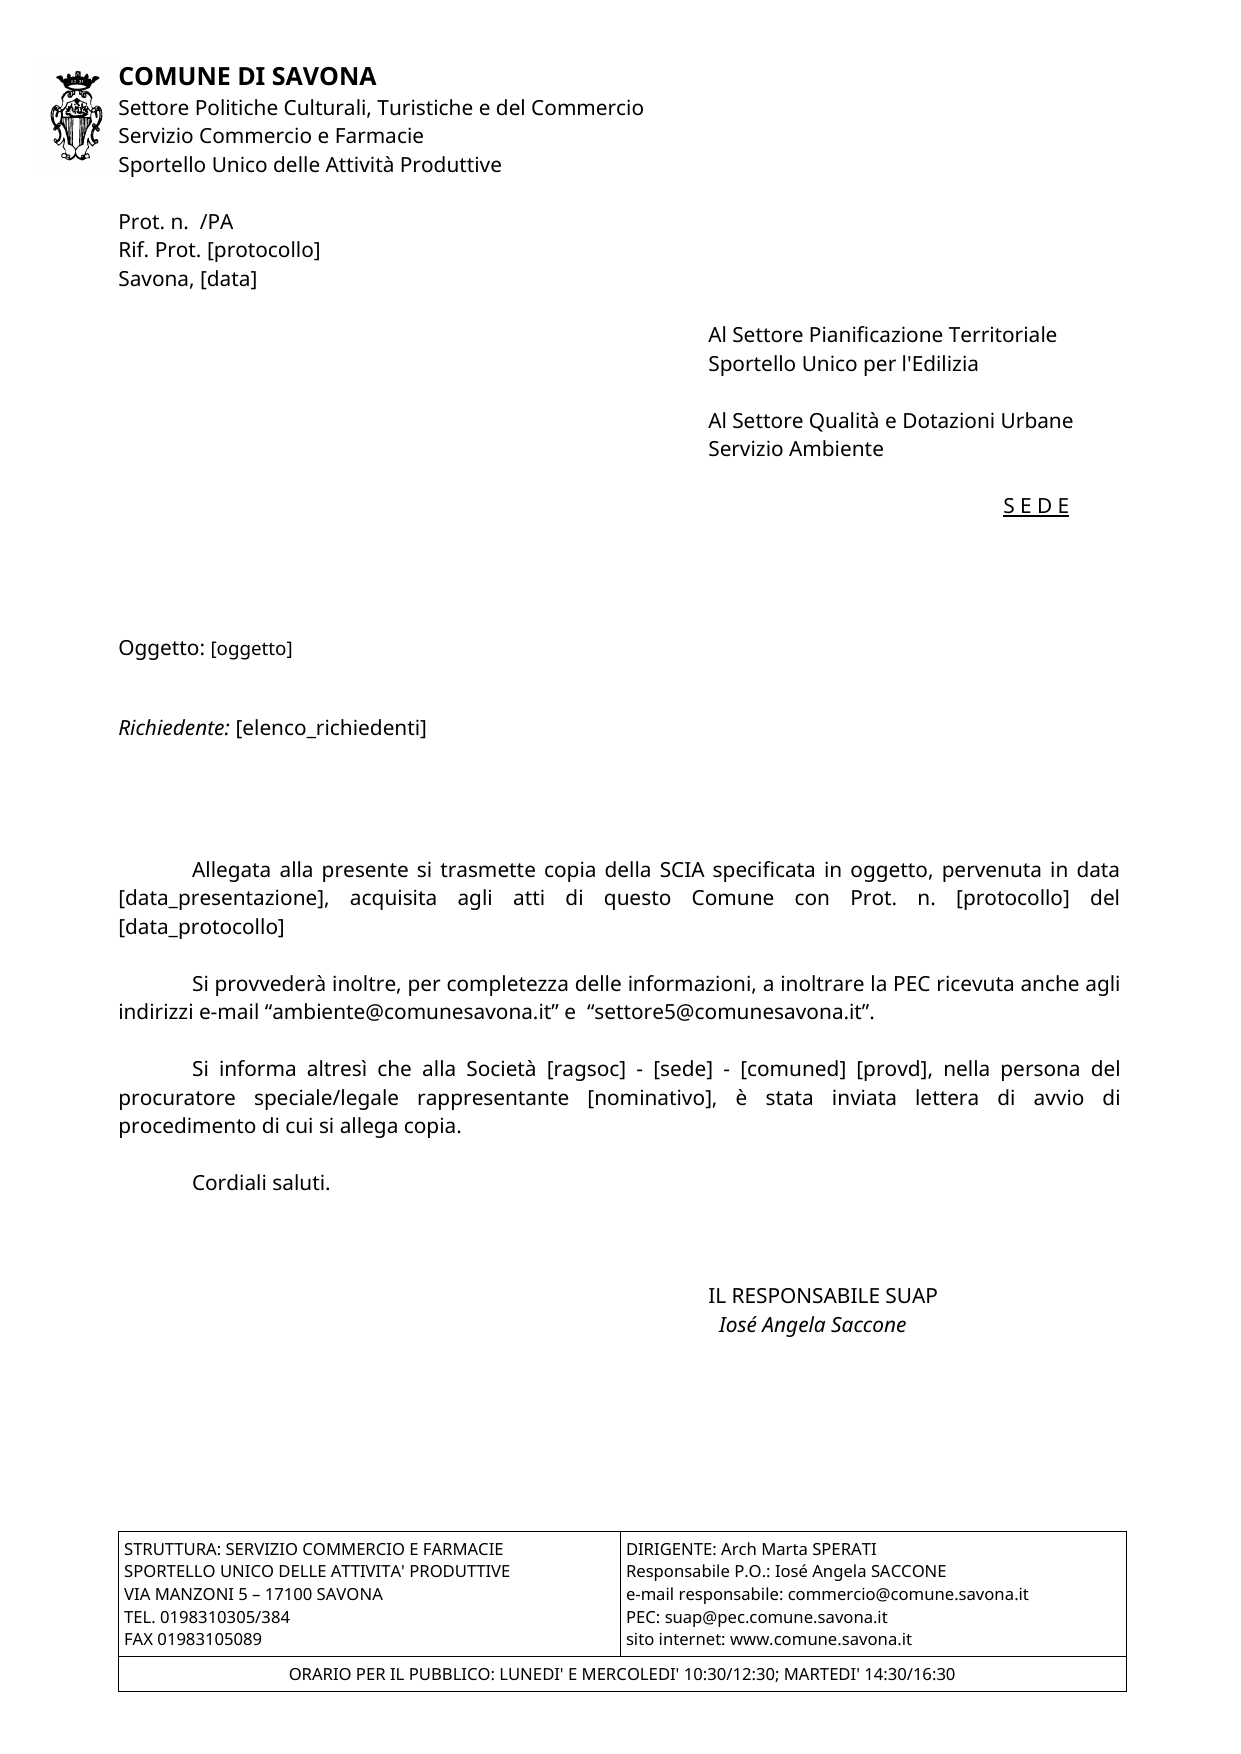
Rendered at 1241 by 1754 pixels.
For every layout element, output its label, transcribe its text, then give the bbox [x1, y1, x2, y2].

text S E D E [118, 491, 1122, 520]
text Oggetto: [oggetto] [118, 633, 1122, 662]
text IL RESPONSABILE SUAP [118, 1282, 1122, 1310]
text Si provvederà inoltre, per completezza delle informazioni, a inoltrare la PEC ricevuta anche agli indirizzi e-mail “ambiente@comunesavona.it” e “settore5@comunesavona.it”. [118, 969, 1122, 1026]
text Allegata alla presente si trasmette copia della SCIA specificata in oggetto, pervenuta in data [data_presentazione], acquisita agli atti di questo Comune con Prot. n. [protocollo] del [data_protocollo] [118, 855, 1122, 940]
text Servizio Commercio e Farmacie [118, 122, 1122, 150]
text Rif. Prot. [protocollo] [118, 235, 1122, 264]
text COMUNE DI SAVONA [118, 59, 1122, 93]
text Sportello Unico per l'Edilizia [118, 349, 1122, 377]
text Si informa altresì che alla Società [ragsoc] - [sede] - [comuned] [provd], nella persona del procuratore speciale/legale rappresentante [nominativo], è stata inviata lettera di avvio di procedimento di cui si allega copia. [118, 1054, 1122, 1139]
text Al Settore Pianificazione Territoriale [118, 321, 1122, 349]
text Richiedente: [elenco_richiedenti] [118, 713, 1122, 741]
text Iosé Angela Saccone [118, 1310, 1122, 1338]
text Prot. n. /PA [118, 207, 1122, 235]
text Savona, [data] [118, 264, 1122, 292]
text Settore Politiche Culturali, Turistiche e del Commercio [118, 93, 1122, 122]
text Sportello Unico delle Attività Produttive [118, 150, 1122, 178]
text Servizio Ambiente [118, 434, 1122, 463]
text Al Settore Qualità e Dotazioni Urbane [118, 406, 1122, 434]
text Cordiali saluti. [118, 1168, 1122, 1196]
